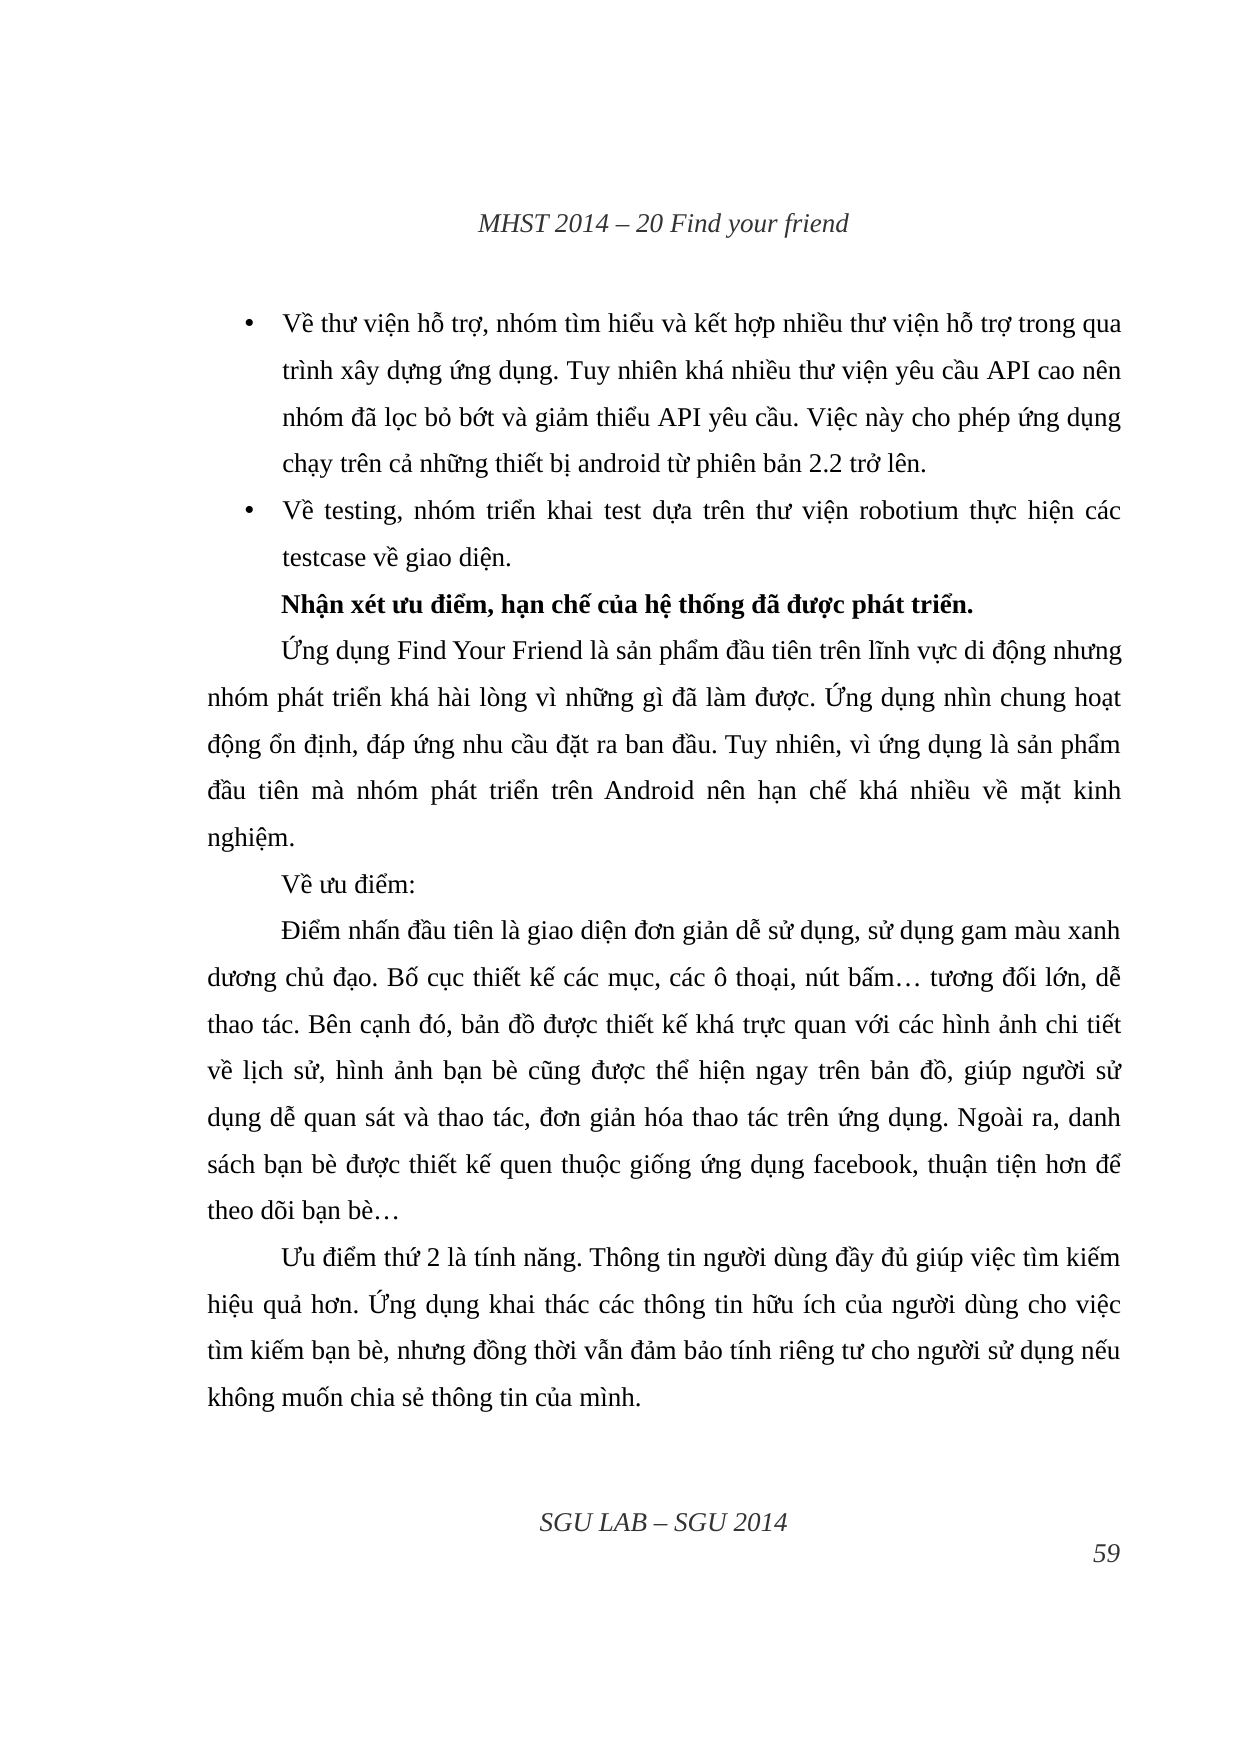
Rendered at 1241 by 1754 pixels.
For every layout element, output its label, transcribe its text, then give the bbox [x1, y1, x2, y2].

text Điểm nhấn đầu tiên là giao diện đơn giản dễ sử dụng, sử dụng gam màu xanh dương chủ đạo. Bố cục thiết kế các mục, các ô thoại, nút bấm… tương đối lớn, dễ thao tác. Bên cạnh đó, bản đồ được thiết kế khá trực quan với các hình ảnh chi tiết về lịch sử, hình ảnh bạn bè cũng được thể hiện ngay trên bản đồ, giúp người sử dụng dễ quan sát và thao tác, đơn giản hóa thao tác trên ứng dụng. Ngoài ra, danh sách bạn bè được thiết kế quen thuộc giống ứng dụng facebook, thuận tiện hơn để theo dõi bạn bè… [207, 914, 1122, 1226]
list Về testing, nhóm triển khai test dựa trên thư viện robotium thực hiện các testcase về giao diện. [244, 494, 1122, 572]
text Về ưu điểm: [207, 868, 1122, 899]
text Ứng dụng Find Your Friend là sản phẩm đầu tiên trên lĩnh vực di động nhưng nhóm phát triển khá hài lòng vì những gì đã làm được. Ứng dụng nhìn chung hoạt động ổn định, đáp ứng nhu cầu đặt ra ban đầu. Tuy nhiên, vì ứng dụng là sản phẩm đầu tiên mà nhóm phát triển trên Android nên hạn chế khá nhiều về mặt kinh nghiệm. [207, 634, 1122, 852]
text Ưu điểm thứ 2 là tính năng. Thông tin người dùng đầy đủ giúp việc tìm kiếm hiệu quả hơn. Ứng dụng khai thác các thông tin hữu ích của người dùng cho việc tìm kiếm bạn bè, nhưng đồng thời vẫn đảm bảo tính riêng tư cho người sử dụng nếu không muốn chia sẻ thông tin của mình. [207, 1241, 1122, 1412]
list Về thư viện hỗ trợ, nhóm tìm hiểu và kết hợp nhiều thư viện hỗ trợ trong qua trình xây dựng ứng dụng. Tuy nhiên khá nhiều thư viện yêu cầu API cao nên nhóm đã lọc bỏ bớt và giảm thiểu API yêu cầu. Việc này cho phép ứng dụng chạy trên cả những thiết bị android từ phiên bản 2.2 trở lên. [244, 307, 1122, 479]
text Nhận xét ưu điểm, hạn chế của hệ thống đã được phát triển. [207, 588, 1122, 619]
